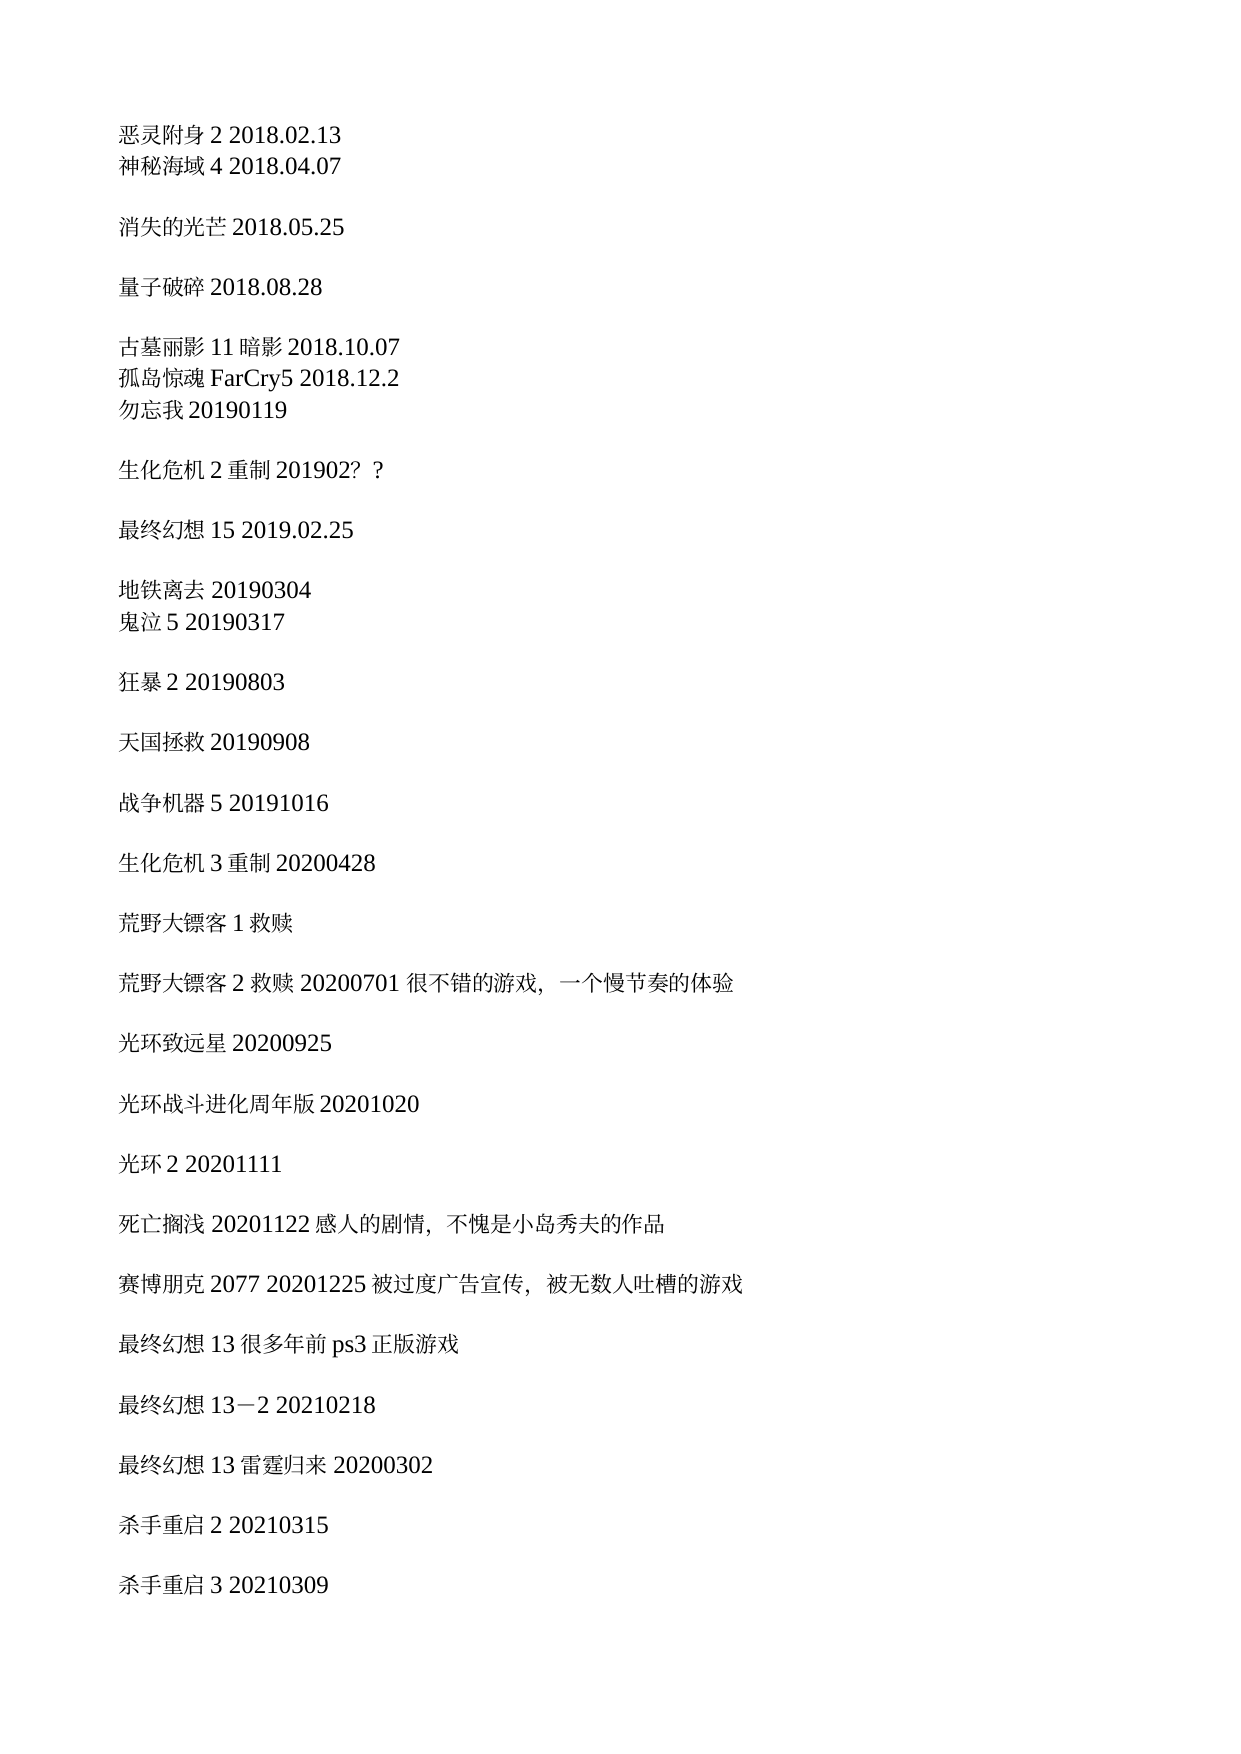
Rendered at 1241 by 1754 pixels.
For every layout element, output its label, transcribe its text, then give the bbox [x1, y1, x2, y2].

text 古墓丽影11暗影2018.10.07 [118, 330, 1122, 362]
text 天国拯救20190908 [118, 726, 1122, 757]
text 狂暴2 20190803 [118, 665, 1122, 697]
text 孤岛惊魂FarCry5 2018.12.2 [118, 362, 1122, 393]
text 死亡搁浅 20201122感人的剧情，不愧是小岛秀夫的作品 [118, 1207, 1122, 1239]
text 荒野大镖客2 救赎 20200701 很不错的游戏，一个慢节奏的体验 [118, 966, 1122, 998]
text 最终幻想13雷霆归来 20200302 [118, 1448, 1122, 1479]
text 量子破碎2018.08.28 [118, 270, 1122, 301]
text 勿忘我20190119 [118, 393, 1122, 424]
text 光环致远星20200925 [118, 1027, 1122, 1058]
text 生化危机3重制20200428 [118, 846, 1122, 877]
text 光环2 20201111 [118, 1147, 1122, 1178]
text 光环战斗进化周年版20201020 [118, 1087, 1122, 1118]
text 杀手重启3 20210309 [118, 1568, 1122, 1600]
text 最终幻想13－2 20210218 [118, 1388, 1122, 1419]
text 生化危机2重制201902？? [118, 453, 1122, 485]
text 杀手重启2 20210315 [118, 1508, 1122, 1540]
text 最终幻想15 2019.02.25 [118, 513, 1122, 545]
text 鬼泣5 20190317 [118, 605, 1122, 637]
text 赛博朋克2077 20201225被过度广告宣传，被无数人吐槽的游戏 [118, 1267, 1122, 1299]
text 神秘海域4 2018.04.07 [118, 149, 1122, 181]
text 战争机器5 20191016 [118, 786, 1122, 817]
text 消失的光芒2018.05.25 [118, 210, 1122, 241]
text 最终幻想13很多年前ps3正版游戏 [118, 1328, 1122, 1359]
text 恶灵附身2 2018.02.13 [118, 118, 1122, 149]
text 荒野大镖客1救赎 [118, 906, 1122, 938]
text 地铁离去 20190304 [118, 574, 1122, 605]
